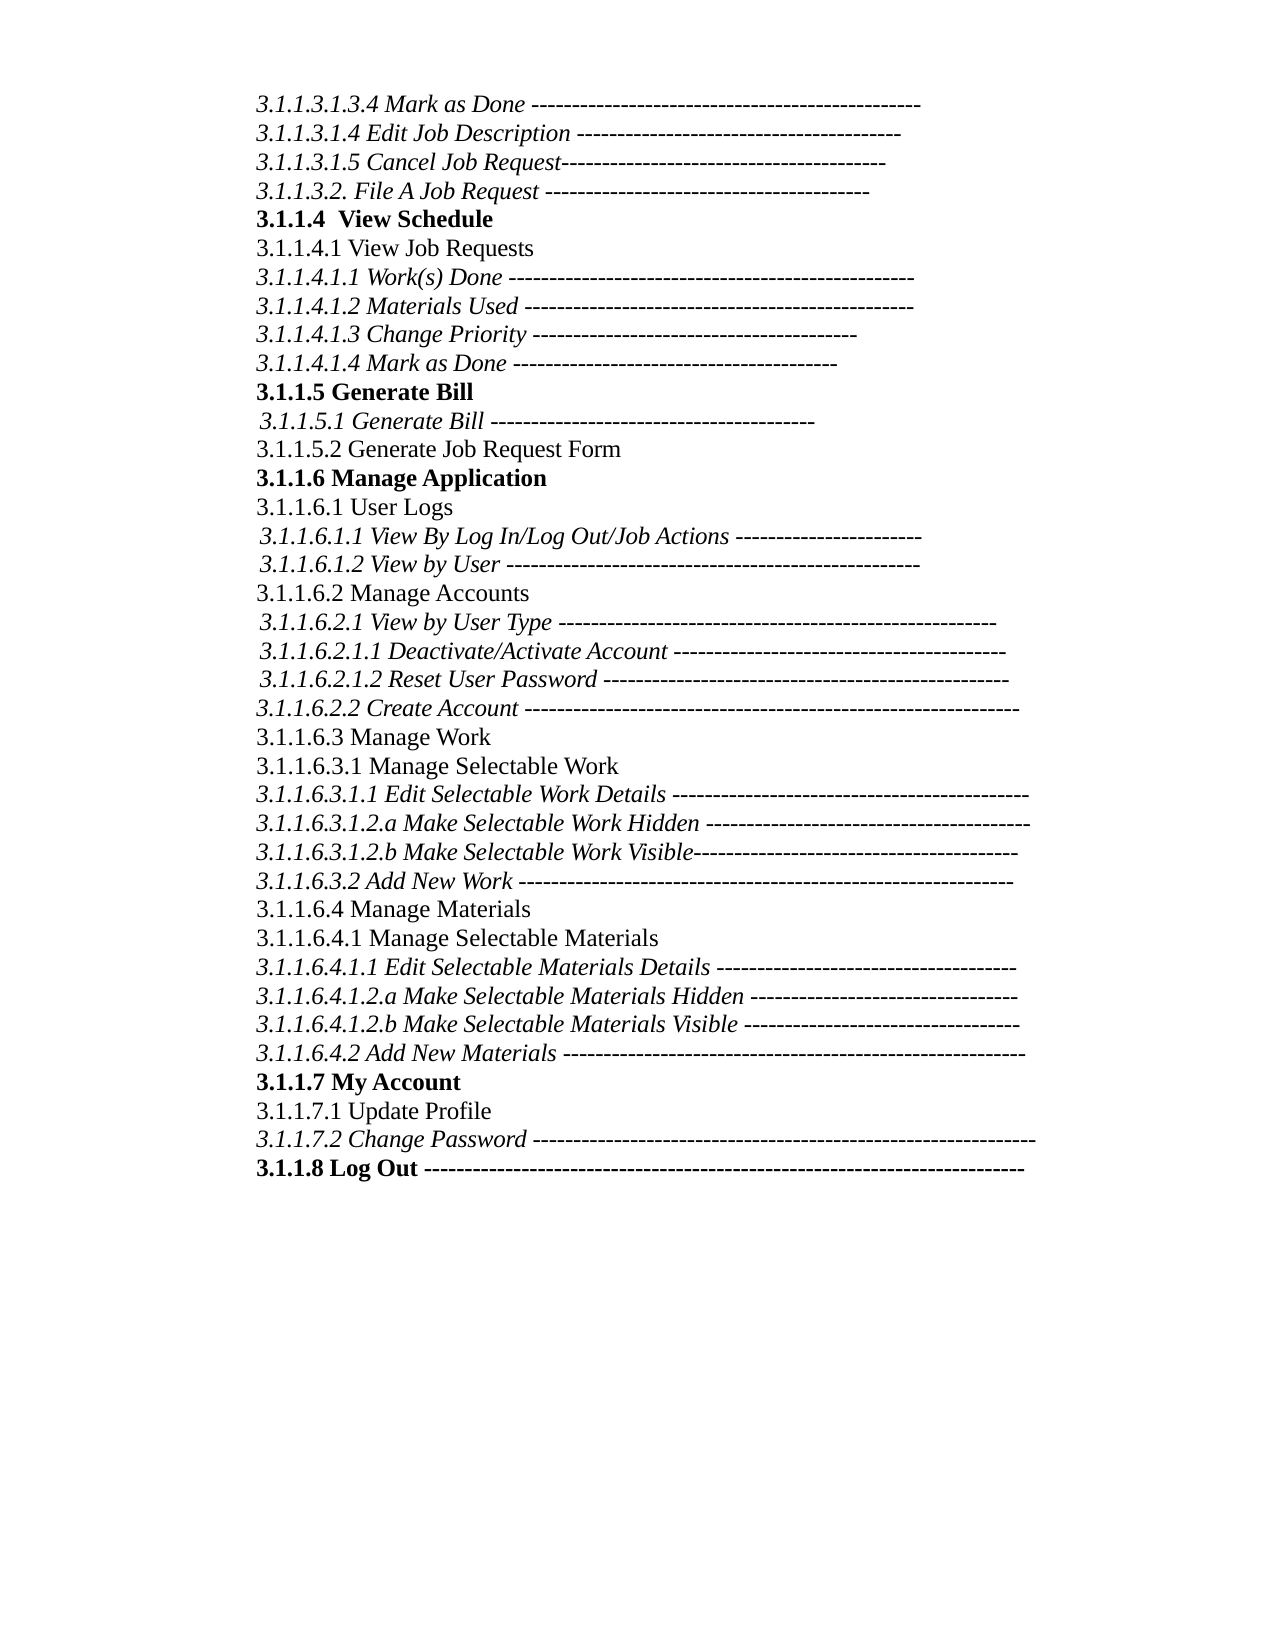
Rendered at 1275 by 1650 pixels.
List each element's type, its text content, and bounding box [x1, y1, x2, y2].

text 3.1.1.6.4.1.1 Edit Selectable Materials Details ------------------------------------- [108, 952, 1096, 981]
text 3.1.1.6.4.2 Add New Materials --------------------------------------------------------- [108, 1038, 1096, 1067]
text 3.1.1.6.3.1 Manage Selectable Work [108, 751, 1096, 779]
text 3.1.1.6.1 User Logs [108, 492, 1096, 521]
text 3.1.1.7.2 Change Password -------------------------------------------------------------- [108, 1124, 1096, 1153]
text 3.1.1.3.1.4 Edit Job Description ---------------------------------------- [108, 118, 1096, 147]
text 3.1.1.6.3.1.2.a Make Selectable Work Hidden ---------------------------------------- [108, 808, 1096, 837]
text 3.1.1.7 My Account [108, 1067, 1096, 1096]
text 3.1.1.3.1.3.4 Mark as Done ------------------------------------------------ [108, 89, 1096, 118]
text 3.1.1.5.1 Generate Bill ---------------------------------------- [108, 406, 1096, 434]
text 3.1.1.6.3 Manage Work [108, 722, 1096, 751]
text 3.1.1.4.1.1 Work(s) Done -------------------------------------------------- [108, 262, 1096, 291]
text 3.1.1.6.2.1.2 Reset User Password -------------------------------------------------- [108, 664, 1096, 693]
text 3.1.1.4.1 View Job Requests [108, 233, 1096, 262]
text 3.1.1.6.4.1 Manage Selectable Materials [108, 923, 1096, 952]
text 3.1.1.6.3.1.2.b Make Selectable Work Visible---------------------------------------- [108, 837, 1096, 866]
text 3.1.1.5.2 Generate Job Request Form [108, 434, 1096, 463]
text 3.1.1.6.4.1.2.b Make Selectable Materials Visible ---------------------------------- [108, 1009, 1096, 1038]
text 3.1.1.8 Log Out -------------------------------------------------------------------------- [108, 1153, 1096, 1182]
text 3.1.1.4.1.2 Materials Used ------------------------------------------------ [108, 291, 1096, 319]
text 3.1.1.3.2. File A Job Request ---------------------------------------- [108, 176, 1096, 204]
text 3.1.1.6.1.2 View by User --------------------------------------------------- [108, 549, 1096, 578]
text 3.1.1.6.2 Manage Accounts [108, 578, 1096, 607]
text 3.1.1.4 View Schedule [108, 204, 1096, 233]
text 3.1.1.6.3.1.1 Edit Selectable Work Details -------------------------------------------- [108, 779, 1096, 808]
text 3.1.1.4.1.3 Change Priority ---------------------------------------- [108, 319, 1096, 348]
text 3.1.1.6.2.2 Create Account ------------------------------------------------------------- [108, 693, 1096, 722]
text 3.1.1.6 Manage Application [108, 463, 1096, 492]
text 3.1.1.3.1.5 Cancel Job Request---------------------------------------- [108, 147, 1096, 176]
text 3.1.1.7.1 Update Profile [108, 1096, 1096, 1124]
text 3.1.1.5 Generate Bill [108, 377, 1096, 406]
text 3.1.1.6.1.1 View By Log In/Log Out/Job Actions ----------------------- [108, 521, 1096, 549]
text 3.1.1.4.1.4 Mark as Done ---------------------------------------- [108, 348, 1096, 377]
text 3.1.1.6.3.2 Add New Work ------------------------------------------------------------- [108, 866, 1096, 894]
text 3.1.1.6.4 Manage Materials [108, 894, 1096, 923]
text 3.1.1.6.2.1 View by User Type ------------------------------------------------------ [108, 607, 1096, 636]
text 3.1.1.6.4.1.2.a Make Selectable Materials Hidden --------------------------------- [108, 981, 1096, 1009]
text 3.1.1.6.2.1.1 Deactivate/Activate Account ----------------------------------------- [108, 636, 1096, 664]
